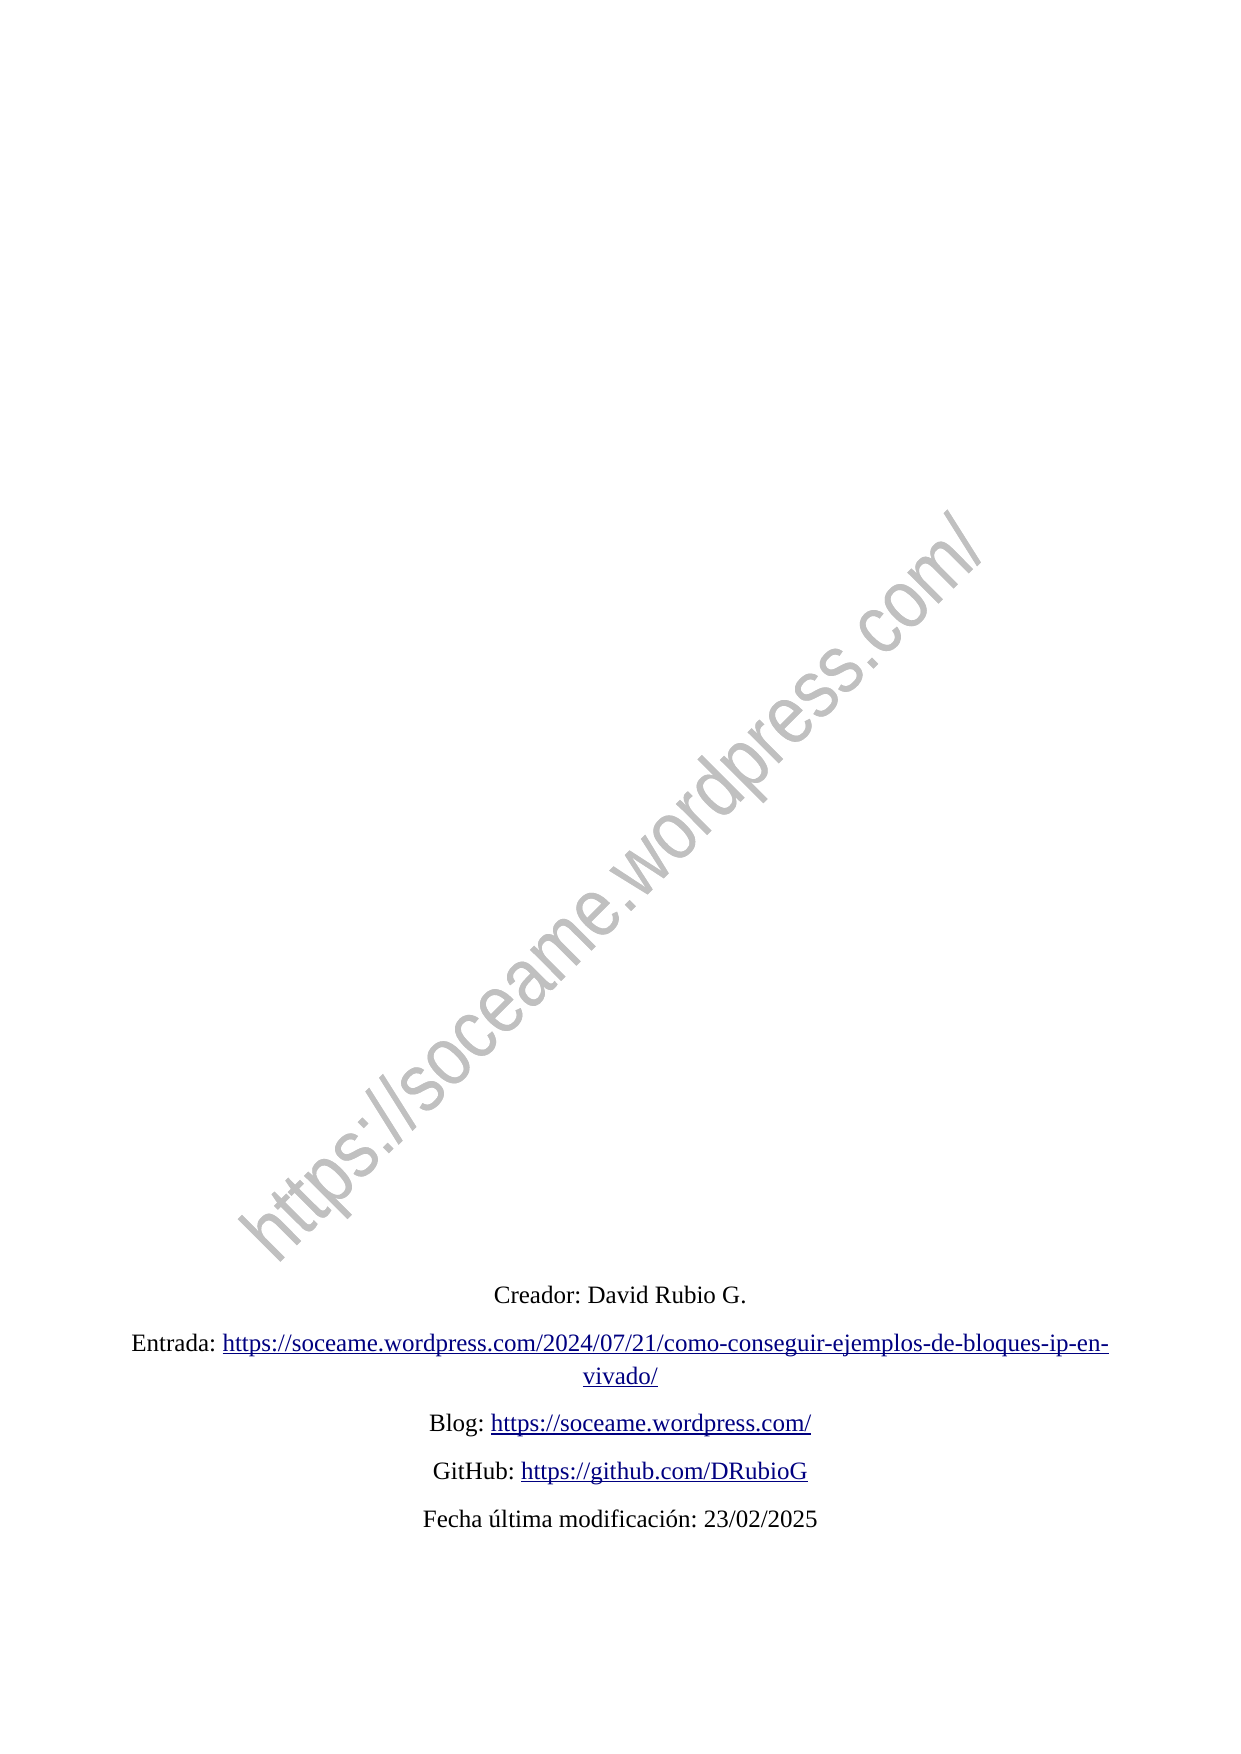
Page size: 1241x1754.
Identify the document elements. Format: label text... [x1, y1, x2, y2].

text GitHub: https://github.com/DRubioG [118, 1456, 1122, 1485]
text Creador: David Rubio G. [118, 1280, 1122, 1309]
text Fecha última modificación: 23/02/2025 [118, 1504, 1122, 1532]
text Blog: https://soceame.wordpress.com/ [118, 1408, 1122, 1437]
text Entrada: https://soceame.wordpress.com/2024/07/21/como-conseguir-ejemplos-de-bloques-ip-en-vivado/ [118, 1328, 1122, 1389]
